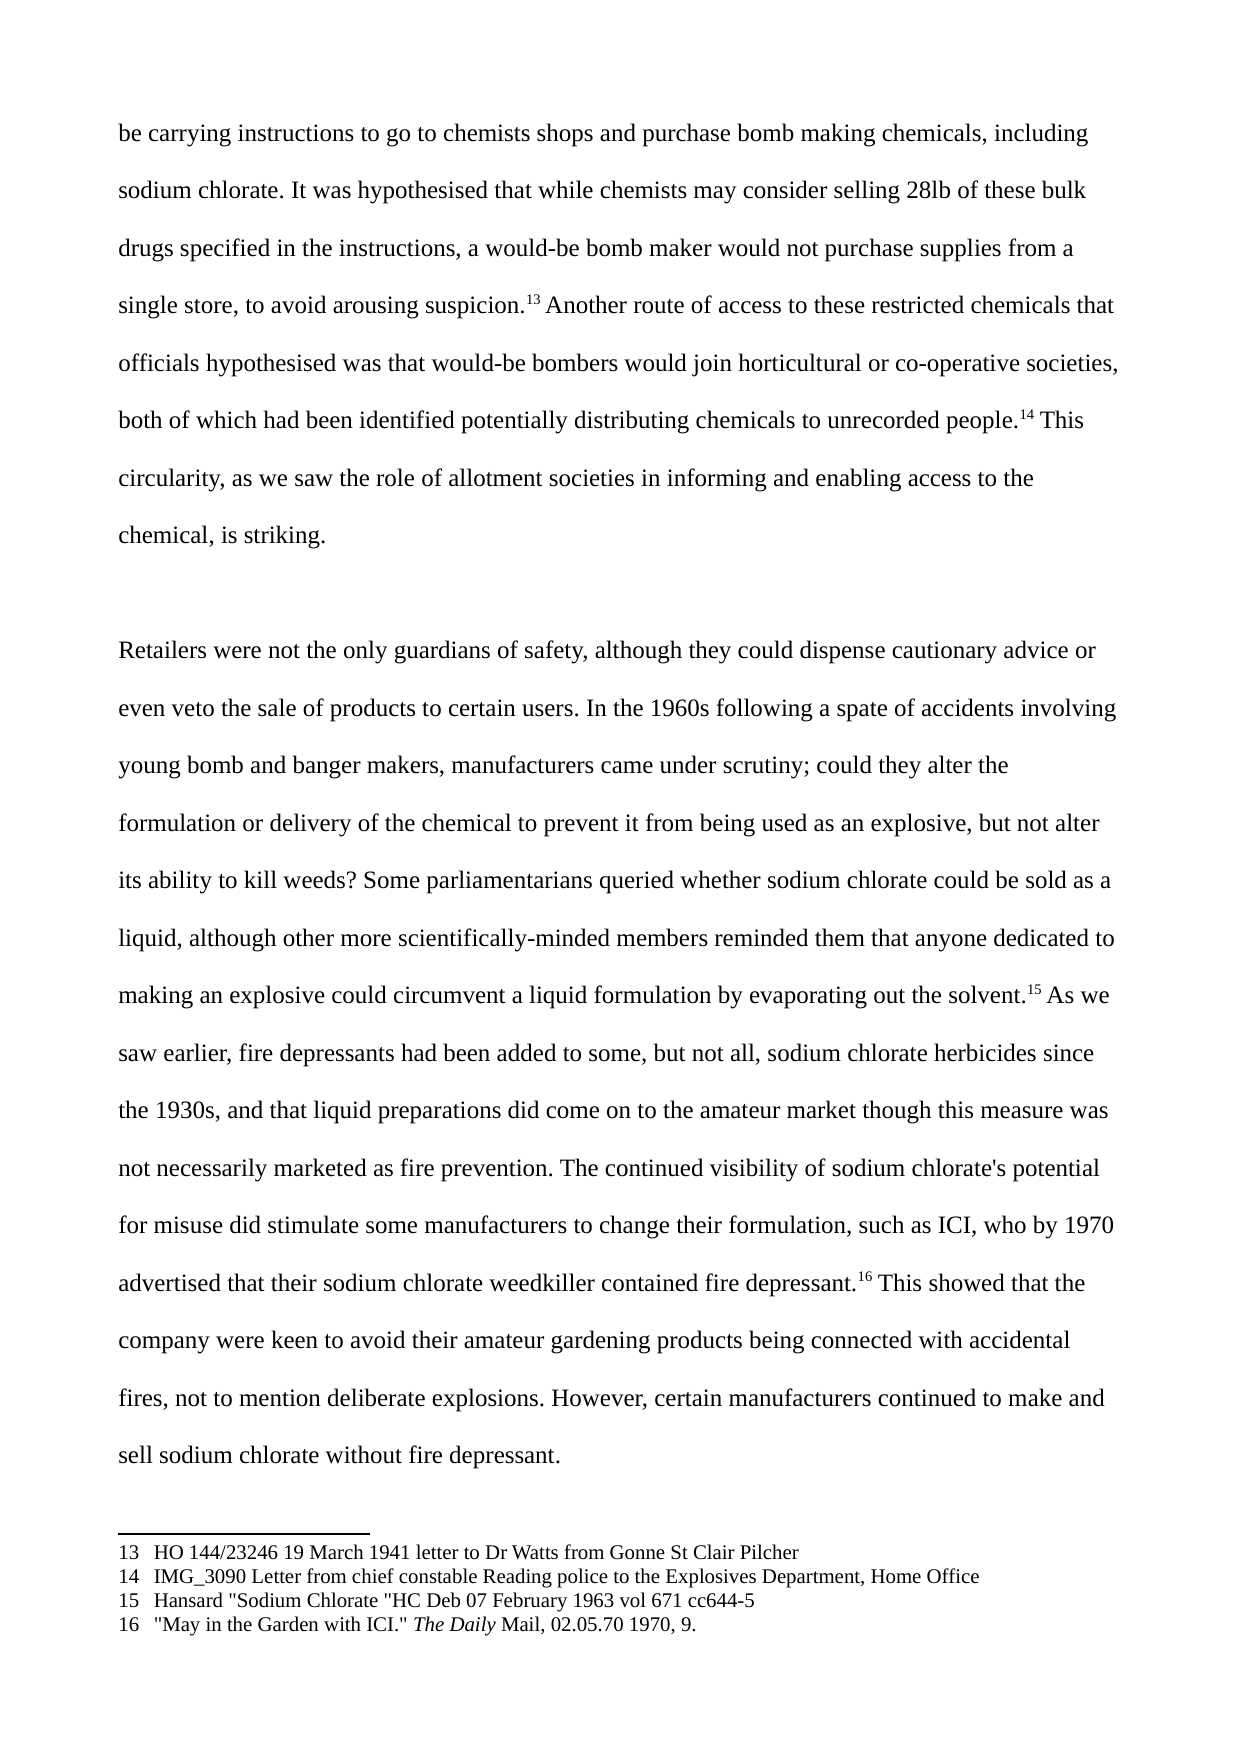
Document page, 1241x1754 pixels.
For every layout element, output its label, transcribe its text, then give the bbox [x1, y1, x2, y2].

text Hansard "Sodium Chlorate "HC Deb 07 February 1963 vol 671 cc644-5 [118, 1588, 1122, 1612]
text be carrying instructions to go to chemists shops and purchase bomb making chemicals, including sodium chlorate. It was hypothesised that while chemists may consider selling 28lb of these bulk drugs specified in the instructions, a would-be bomb maker would not purchase supplies from a single store, to avoid arousing suspicion. Another route of access to these restricted chemicals that officials hypothesised was that would-be bombers would join horticultural or co-operative societies, both of which had been identified potentially distributing chemicals to unrecorded people. This circularity, as we saw the role of allotment societies in informing and enabling access to the chemical, is striking. [118, 118, 1122, 549]
text IMG_3090 Letter from chief constable Reading police to the Explosives Department, Home Office [118, 1564, 1122, 1588]
text HO 144/23246 19 March 1941 letter to Dr Watts from Gonne St Clair Pilcher [118, 1539, 1122, 1564]
text Retailers were not the only guardians of safety, although they could dispense cautionary advice or even veto the sale of products to certain users. In the 1960s following a spate of accidents involving young bomb and banger makers, manufacturers came under scrutiny; could they alter the formulation or delivery of the chemical to prevent it from being used as an explosive, but not alter its ability to kill weeds? Some parliamentarians queried whether sodium chlorate could be sold as a liquid, although other more scientifically-minded members reminded them that anyone dedicated to making an explosive could circumvent a liquid formulation by evaporating out the solvent. As we saw earlier, fire depressants had been added to some, but not all, sodium chlorate herbicides since the 1930s, and that liquid preparations did come on to the amateur market though this measure was not necessarily marketed as fire prevention. The continued visibility of sodium chlorate's potential for misuse did stimulate some manufacturers to change their formulation, such as ICI, who by 1970 advertised that their sodium chlorate weedkiller contained fire depressant. This showed that the company were keen to avoid their amateur gardening products being connected with accidental fires, not to mention deliberate explosions. However, certain manufacturers continued to make and sell sodium chlorate without fire depressant. [118, 636, 1122, 1469]
text "May in the Garden with ICI." The Daily Mail, 02.05.70 1970, 9. [118, 1612, 1122, 1636]
